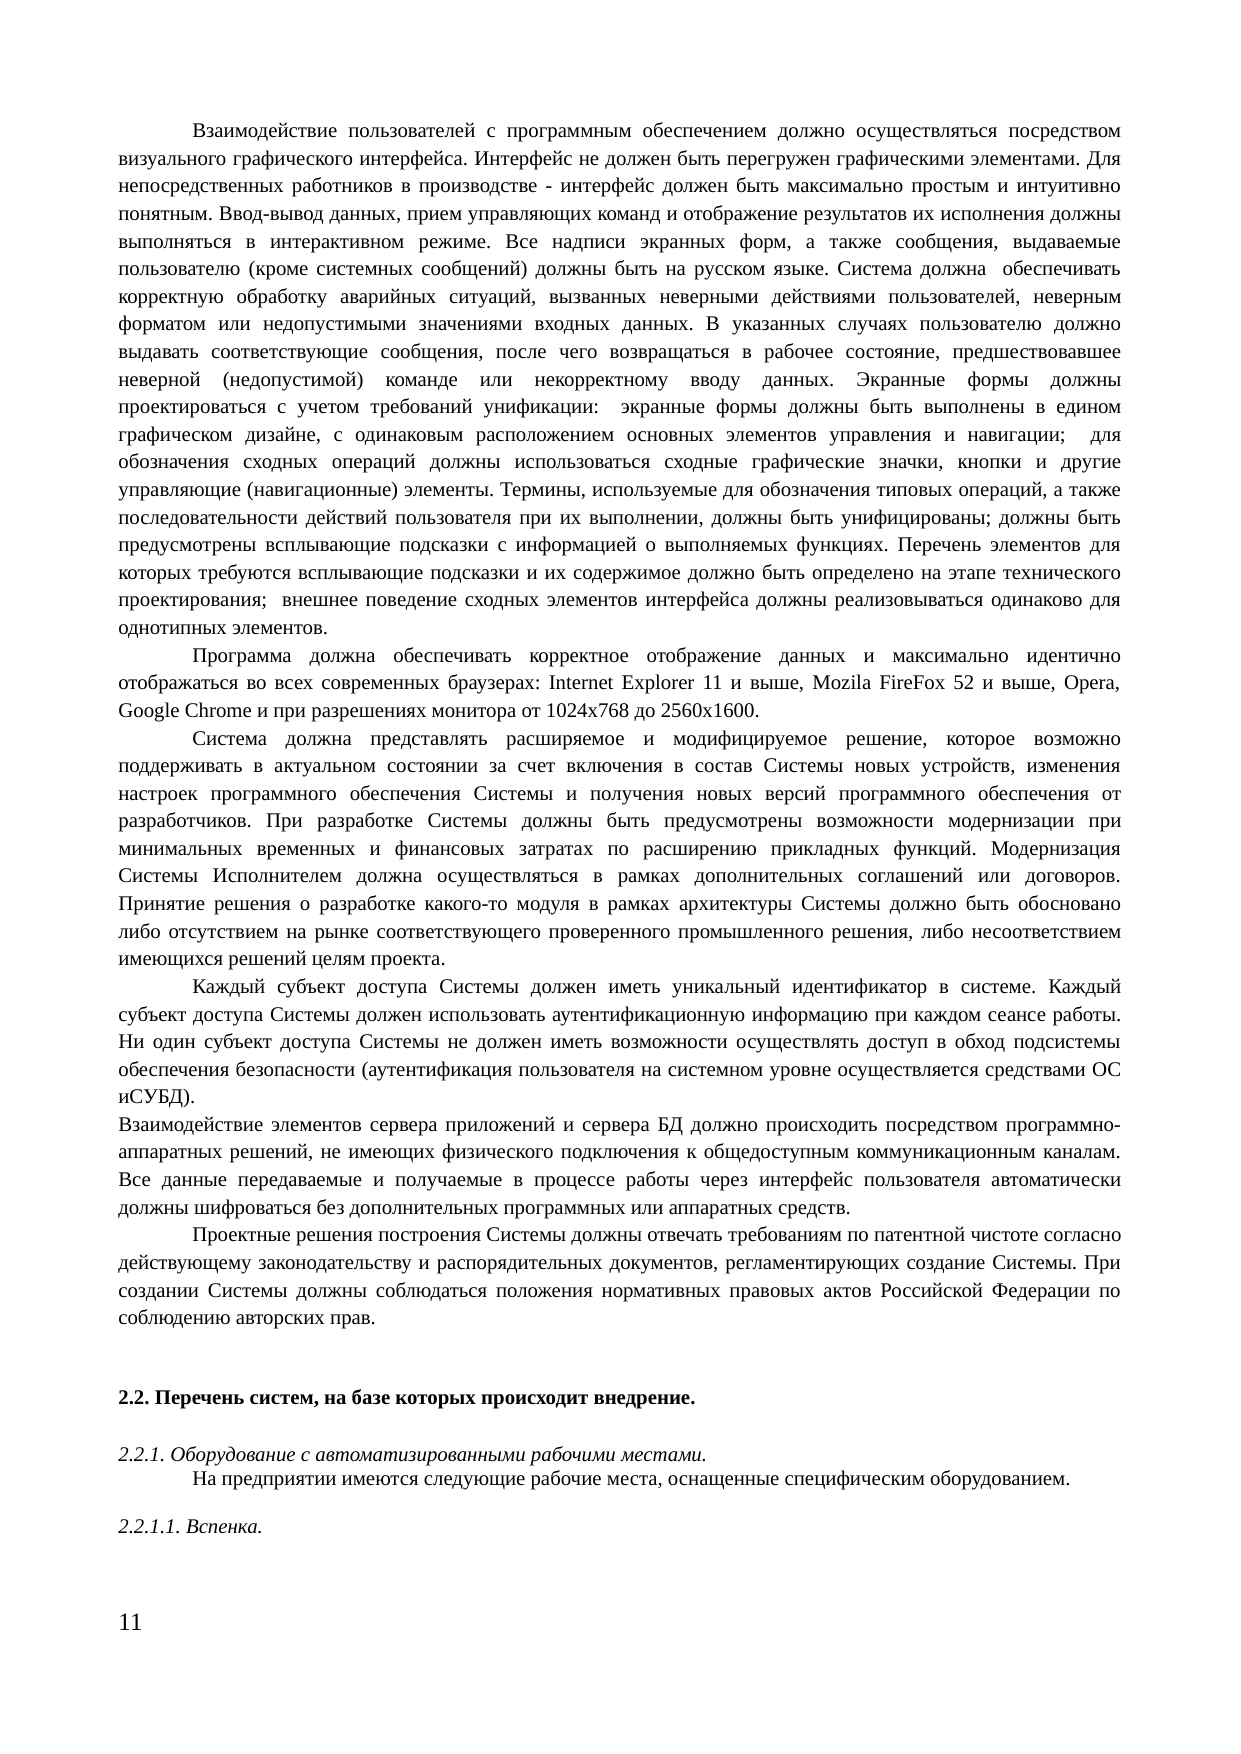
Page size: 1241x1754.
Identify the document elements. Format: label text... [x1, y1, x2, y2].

text Система должна представлять расширяемое и модифицируемое решение, которое возможно поддерживать в актуальном состоянии за счет включения в состав Системы новых устройств, изменения настроек программного обеспечения Системы и получения новых версий программного обеспечения от разработчиков. При разработке Системы должны быть предусмотрены возможности модернизации при минимальных временных и финансовых затратах по расширению прикладных функций. Модернизация Системы Исполнителем должна осуществляться в рамках дополнительных соглашений или договоров. Принятие решения о разработке какого-то модуля в рамках архитектуры Системы должно быть обосновано либо отсутствием на рынке соответствующего проверенного промышленного решения, либо несоответствием имеющихся решений целям проекта. [118, 725, 1122, 970]
text Взаимодействие пользователей с программным обеспечением должно осуществляться посредством визуального графического интерфейса. Интерфейс не должен быть перегружен графическими элементами. Для непосредственных работников в производстве - интерфейс должен быть максимально простым и интуитивно понятным. Ввод-вывод данных, прием управляющих команд и отображение результатов их исполнения должны выполняться в интерактивном режиме. Все надписи экранных форм, а также сообщения, выдаваемые пользователю (кроме системных сообщений) должны быть на русском языке. Система должна обеспечивать корректную обработку аварийных ситуаций, вызванных неверными действиями пользователей, неверным форматом или недопустимыми значениями входных данных. В указанных случаях пользователю должно выдавать соответствующие сообщения, после чего возвращаться в рабочее состояние, предшествовавшее неверной (недопустимой) команде или некорректному вводу данных. Экранные формы должны проектироваться с учетом требований унификации: экранные формы должны быть выполнены в едином графическом дизайне, с одинаковым расположением основных элементов управления и навигации; для обозначения сходных операций должны использоваться сходные графические значки, кнопки и другие управляющие (навигационные) элементы. Термины, используемые для обозначения типовых операций, а также последовательности действий пользователя при их выполнении, должны быть унифицированы; должны быть предусмотрены всплывающие подсказки с информацией о выполняемых функциях. Перечень элементов для которых требуются всплывающие подсказки и их содержимое должно быть определено на этапе технического проектирования; внешнее поведение сходных элементов интерфейса должны реализовываться одинаково для однотипных элементов. [118, 118, 1122, 639]
text Каждый субъект доступа Системы должен иметь уникальный идентификатор в системе. Каждый субъект доступа Системы должен использовать аутентификационную информацию при каждом сеансе работы. Ни один субъект доступа Системы не должен иметь возможности осуществлять доступ в обход подсистемы обеспечения безопасности (аутентификация пользователя на системном уровне осуществляется средствами ОС иСУБД). Взаимодействие элементов сервера приложений и сервера БД должно происходить посредством программно-аппаратных решений, не имеющих физического подключения к общедоступным коммуникационным каналам. Все данные передаваемые и получаемые в процессе работы через интерфейс пользователя автоматически должны шифроваться без дополнительных программных или аппаратных средств. [118, 974, 1122, 1219]
text Программа должна обеспечивать корректное отображение данных и максимально идентично отображаться во всех современных браузерах: Internet Explorer 11 и выше, Mozila FireFox 52 и выше, Opera, Google Chrome и при разрешениях монитора от 1024x768 до 2560x1600. [118, 643, 1122, 722]
text 2.2. Перечень систем, на базе которых происходит внедрение. [118, 1385, 1122, 1409]
text 2.2.1. Оборудование с автоматизированными рабочими местами. [118, 1442, 1122, 1466]
text Проектные решения построения Системы должны отвечать требованиям по патентной чистоте согласно действующему законодательству и распорядительных документов, регламентирующих создание Системы. При создании Системы должны соблюдаться положения нормативных правовых актов Российской Федерации по соблюдению авторских прав. [118, 1222, 1122, 1329]
text На предприятии имеются следующие рабочие места, оснащенные специфическим оборудованием. [118, 1466, 1122, 1490]
text 2.2.1.1. Вспенка. [118, 1514, 1122, 1538]
